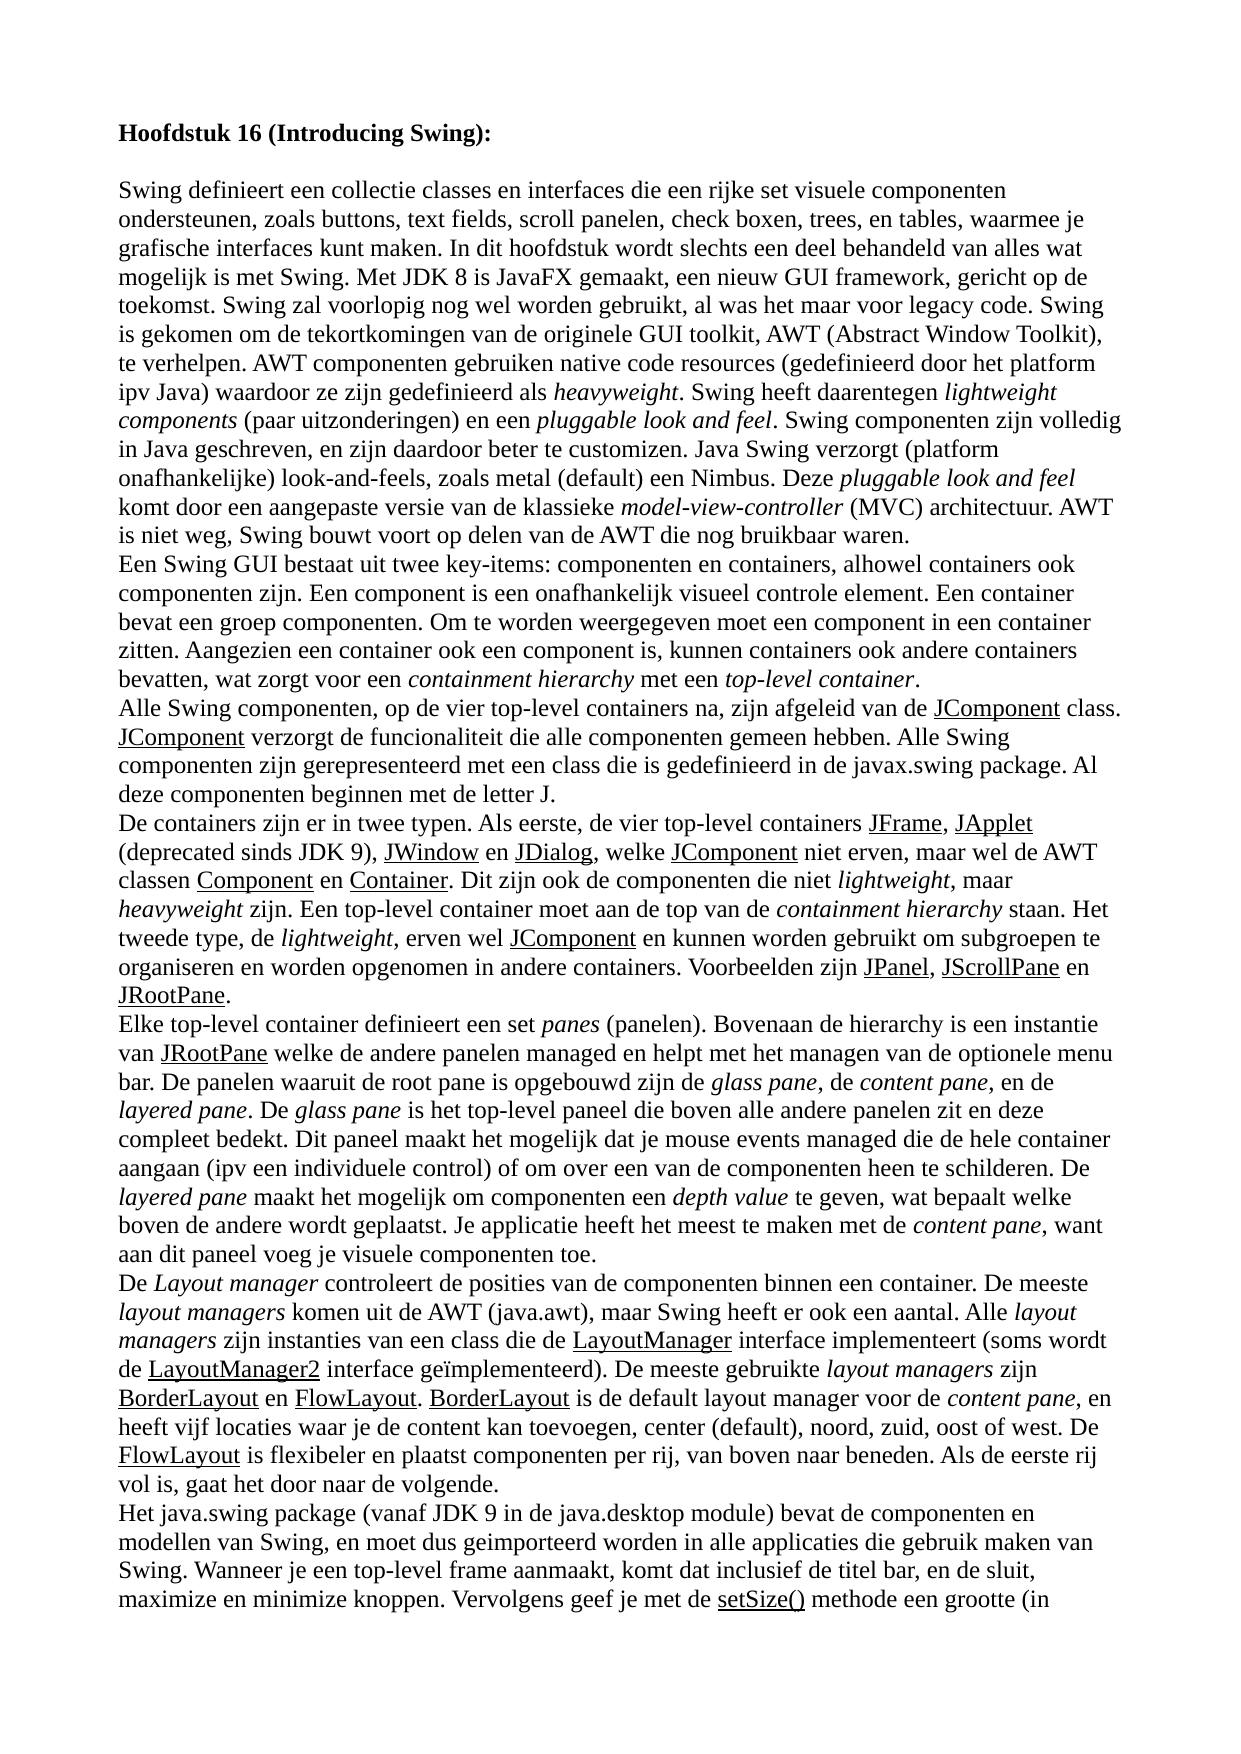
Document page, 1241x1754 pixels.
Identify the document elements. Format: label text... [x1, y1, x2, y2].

text Alle Swing componenten, op de vier top-level containers na, zijn afgeleid van de JComponent class. JComponent verzorgt de funcionaliteit die alle componenten gemeen hebben. Alle Swing componenten zijn gerepresenteerd met een class die is gedefinieerd in de javax.swing package. Al deze componenten beginnen met de letter J. [118, 693, 1122, 808]
text De Layout manager controleert de posities van de componenten binnen een container. De meeste layout managers komen uit de AWT (java.awt), maar Swing heeft er ook een aantal. Alle layout managers zijn instanties van een class die de LayoutManager interface implementeert (soms wordt de LayoutManager2 interface geïmplementeerd). De meeste gebruikte layout managers zijn BorderLayout en FlowLayout. BorderLayout is de default layout manager voor de content pane, en heeft vijf locaties waar je de content kan toevoegen, center (default), noord, zuid, oost of west. De FlowLayout is flexibeler en plaatst componenten per rij, van boven naar beneden. Als de eerste rij vol is, gaat het door naar de volgende. [118, 1268, 1122, 1498]
text Hoofdstuk 16 (Introducing Swing): [118, 118, 1122, 147]
text Een Swing GUI bestaat uit twee key-items: componenten en containers, alhowel containers ook componenten zijn. Een component is een onafhankelijk visueel controle element. Een container bevat een groep componenten. Om te worden weergegeven moet een component in een container zitten. Aangezien een container ook een component is, kunnen containers ook andere containers bevatten, wat zorgt voor een containment hierarchy met een top-level container. [118, 549, 1122, 693]
text Elke top-level container definieert een set panes (panelen). Bovenaan de hierarchy is een instantie van JRootPane welke de andere panelen managed en helpt met het managen van de optionele menu bar. De panelen waaruit de root pane is opgebouwd zijn de glass pane, de content pane, en de layered pane. De glass pane is het top-level paneel die boven alle andere panelen zit en deze compleet bedekt. Dit paneel maakt het mogelijk dat je mouse events managed die de hele container aangaan (ipv een individuele control) of om over een van de componenten heen te schilderen. De layered pane maakt het mogelijk om componenten een depth value te geven, wat bepaalt welke boven de andere wordt geplaatst. Je applicatie heeft het meest te maken met de content pane, want aan dit paneel voeg je visuele componenten toe. [118, 1009, 1122, 1268]
text De containers zijn er in twee typen. Als eerste, de vier top-level containers JFrame, JApplet (deprecated sinds JDK 9), JWindow en JDialog, welke JComponent niet erven, maar wel de AWT classen Component en Container. Dit zijn ook de componenten die niet lightweight, maar heavyweight zijn. Een top-level container moet aan de top van de containment hierarchy staan. Het tweede type, de lightweight, erven wel JComponent en kunnen worden gebruikt om subgroepen te organiseren en worden opgenomen in andere containers. Voorbeelden zijn JPanel, JScrollPane en JRootPane. [118, 808, 1122, 1009]
text Het java.swing package (vanaf JDK 9 in de java.desktop module) bevat de componenten en modellen van Swing, en moet dus geimporteerd worden in alle applicaties die gebruik maken van Swing. Wanneer je een top-level frame aanmaakt, komt dat inclusief de titel bar, en de sluit, maximize en minimize knoppen. Vervolgens geef je met de setSize() methode een grootte (in [118, 1498, 1122, 1613]
text Swing definieert een collectie classes en interfaces die een rijke set visuele componenten ondersteunen, zoals buttons, text fields, scroll panelen, check boxen, trees, en tables, waarmee je grafische interfaces kunt maken. In dit hoofdstuk wordt slechts een deel behandeld van alles wat mogelijk is met Swing. Met JDK 8 is JavaFX gemaakt, een nieuw GUI framework, gericht op de toekomst. Swing zal voorlopig nog wel worden gebruikt, al was het maar voor legacy code. Swing is gekomen om de tekortkomingen van de originele GUI toolkit, AWT (Abstract Window Toolkit), te verhelpen. AWT componenten gebruiken native code resources (gedefinieerd door het platform ipv Java) waardoor ze zijn gedefinieerd als heavyweight. Swing heeft daarentegen lightweight components (paar uitzonderingen) en een pluggable look and feel. Swing componenten zijn volledig in Java geschreven, en zijn daardoor beter te customizen. Java Swing verzorgt (platform onafhankelijke) look-and-feels, zoals metal (default) een Nimbus. Deze pluggable look and feel komt door een aangepaste versie van de klassieke model-view-controller (MVC) architectuur. AWT is niet weg, Swing bouwt voort op delen van de AWT die nog bruikbaar waren. [118, 176, 1122, 549]
